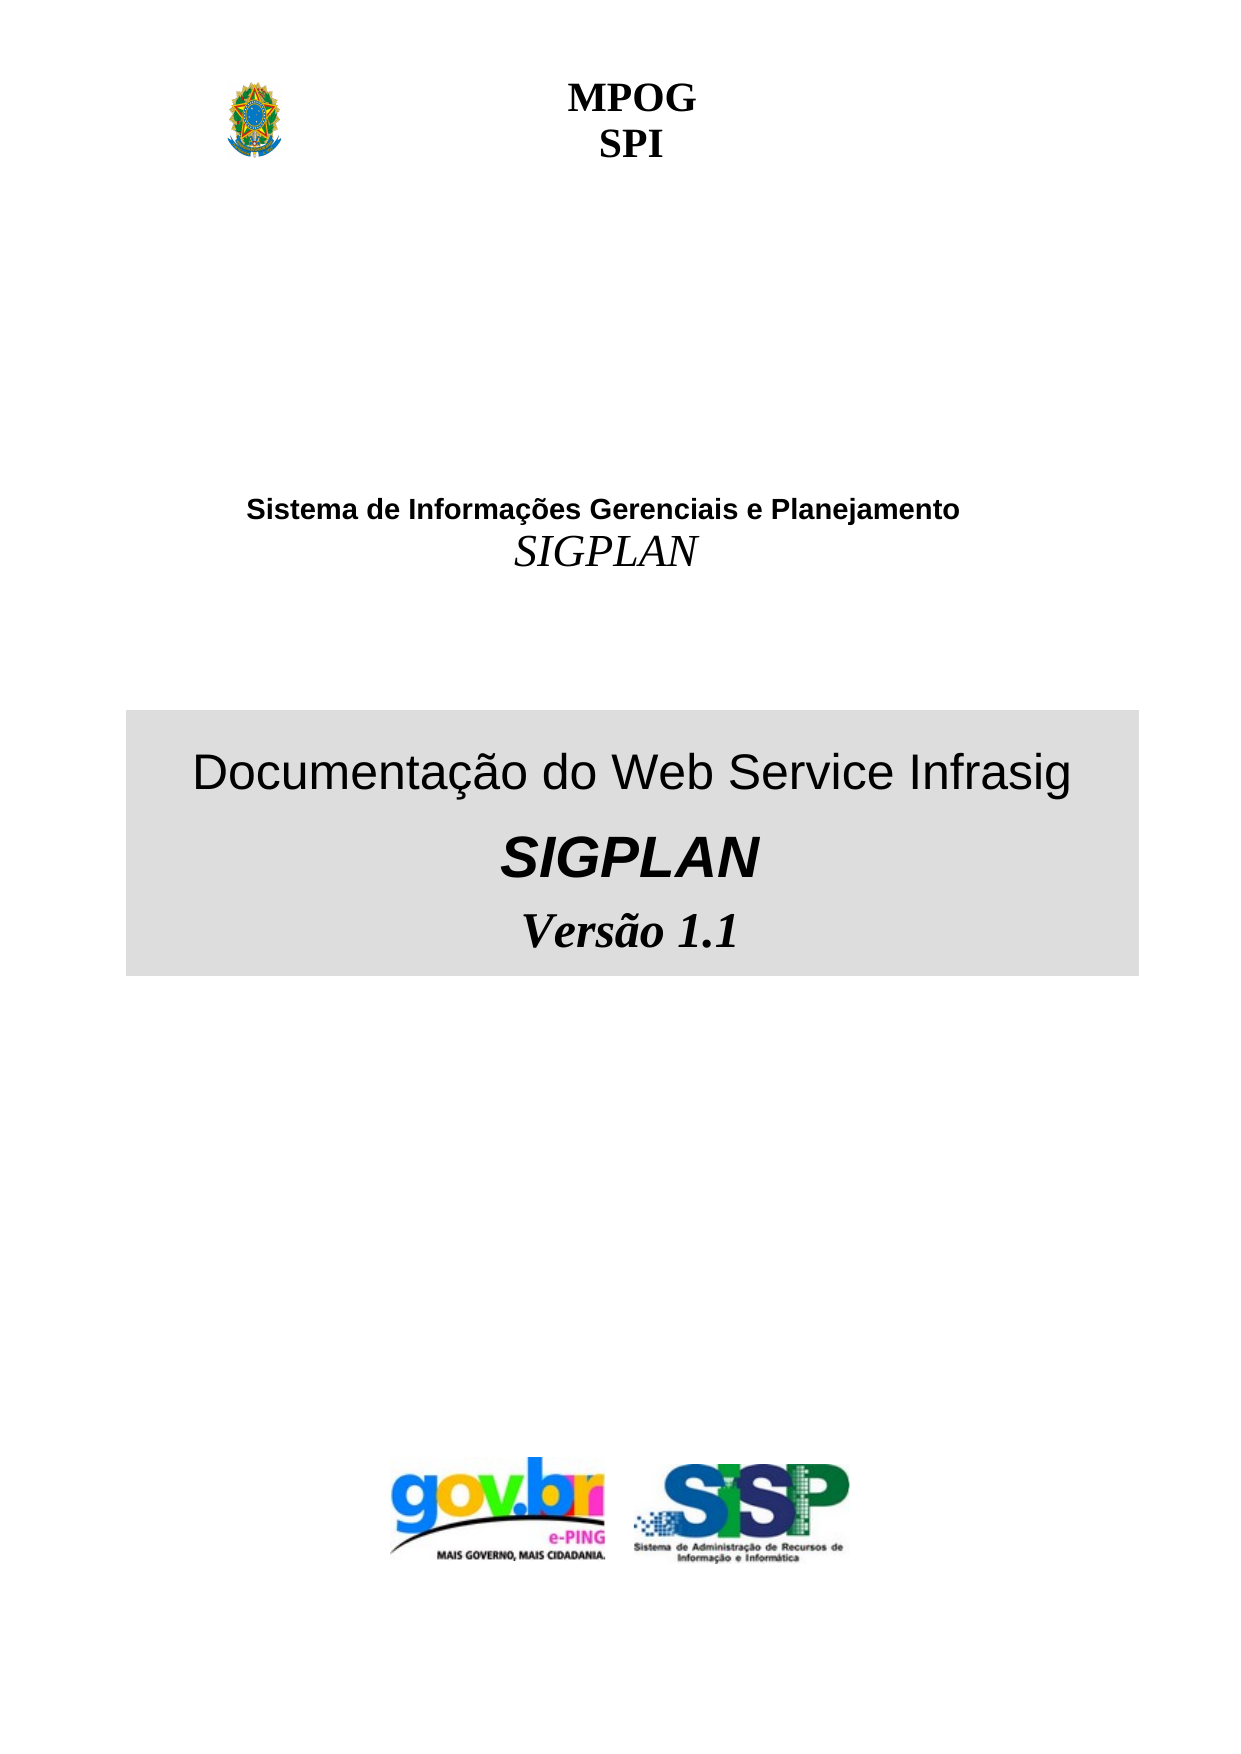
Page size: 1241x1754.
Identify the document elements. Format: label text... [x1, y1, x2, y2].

picture [390, 1457, 605, 1561]
text Sistema de Informações Gerenciais e Planejamento [162, 493, 1054, 526]
title Documentação do Web Service Infrasig [143, 744, 1122, 800]
title SIGPLAN [143, 825, 1122, 890]
picture [227, 82, 282, 158]
text SIGPLAN [162, 526, 1054, 577]
subtitle Versão 1.1 [143, 902, 1122, 958]
picture [633, 1464, 850, 1564]
